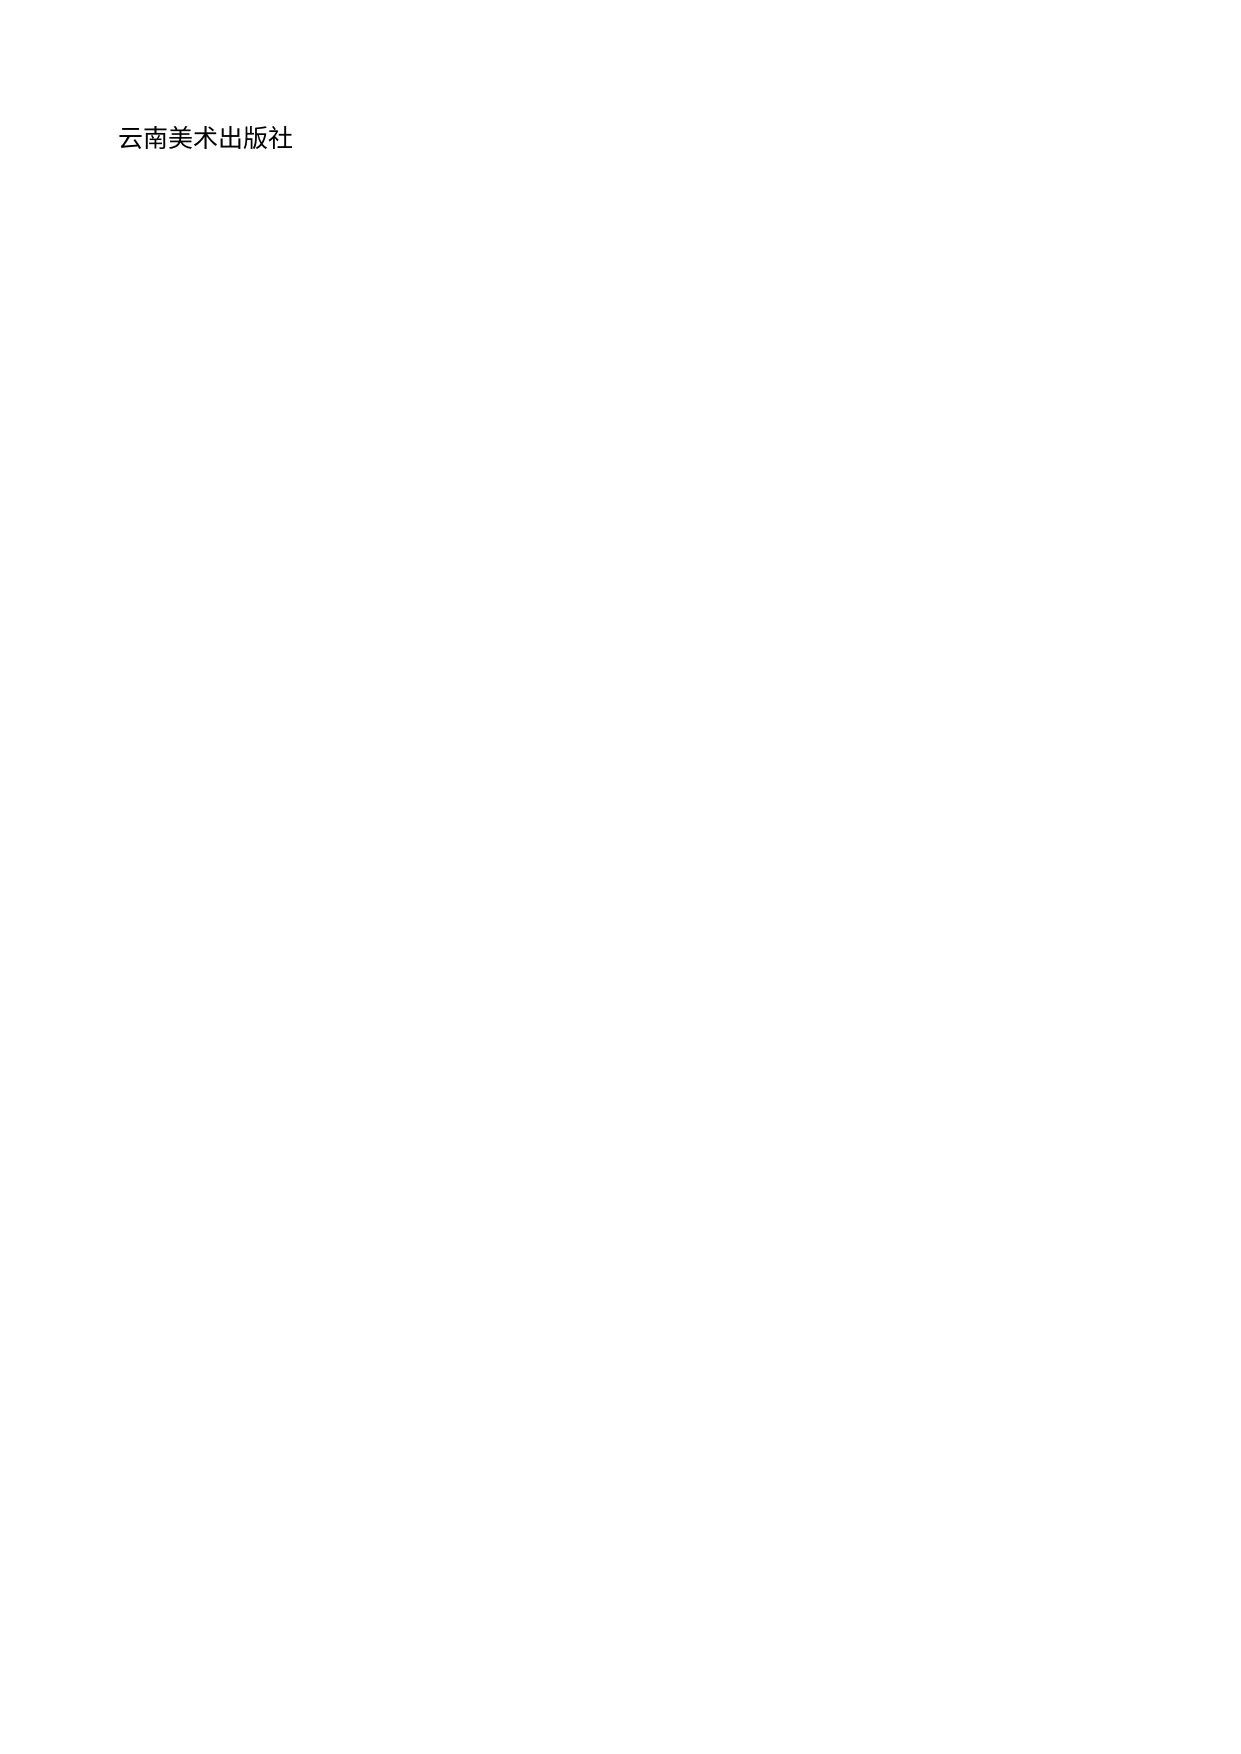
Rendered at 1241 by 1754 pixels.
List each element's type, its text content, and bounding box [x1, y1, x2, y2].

text 云南美术出版社 [118, 118, 1122, 154]
